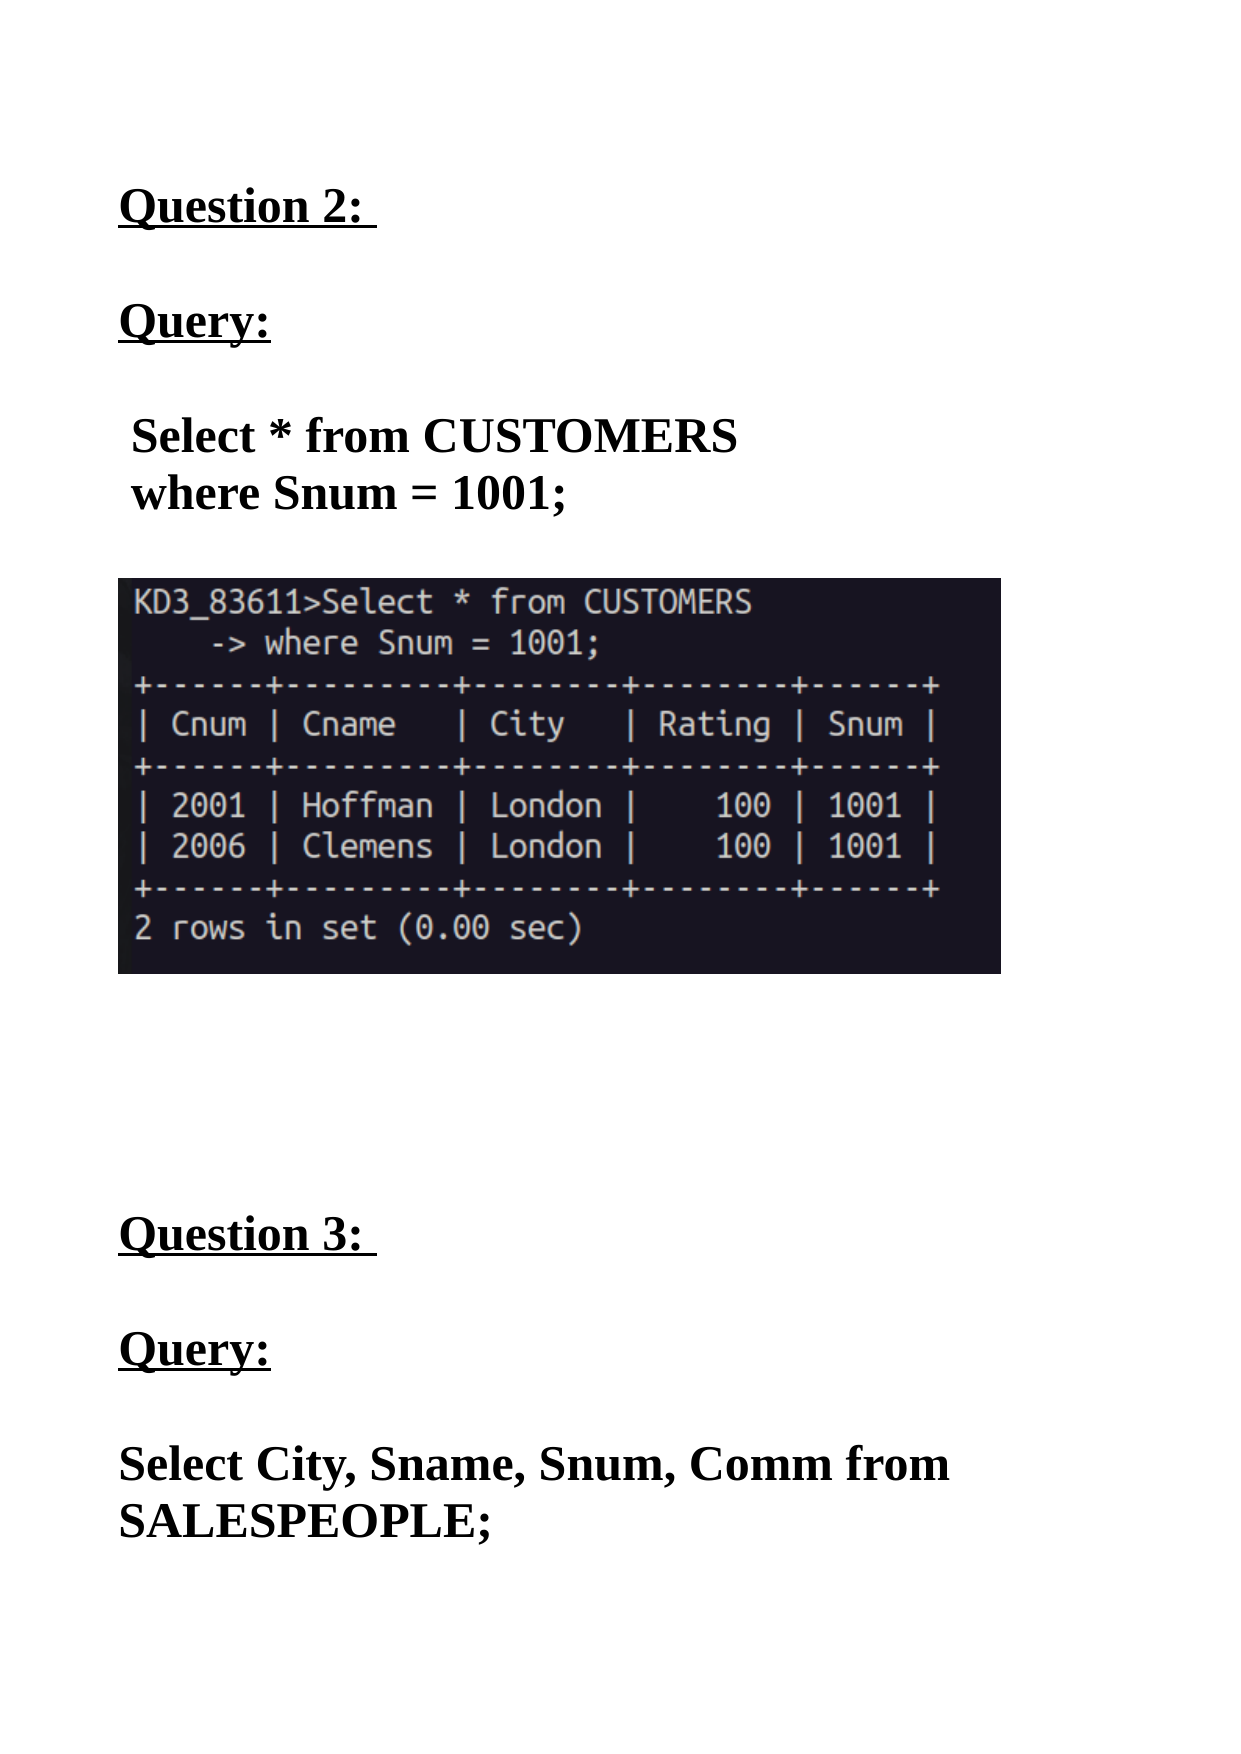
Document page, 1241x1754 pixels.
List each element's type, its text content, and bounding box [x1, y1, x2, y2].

text Select City, Sname, Snum, Comm from SALESPEOPLE; [118, 1433, 1122, 1548]
text Question 3: [118, 1203, 1122, 1261]
text Question 2: [118, 176, 1122, 233]
text where Snum = 1001; [118, 463, 1122, 521]
text Query: [118, 291, 1122, 348]
text Query: [118, 1318, 1122, 1376]
text Select * from CUSTOMERS [118, 406, 1122, 463]
picture [118, 578, 1001, 974]
